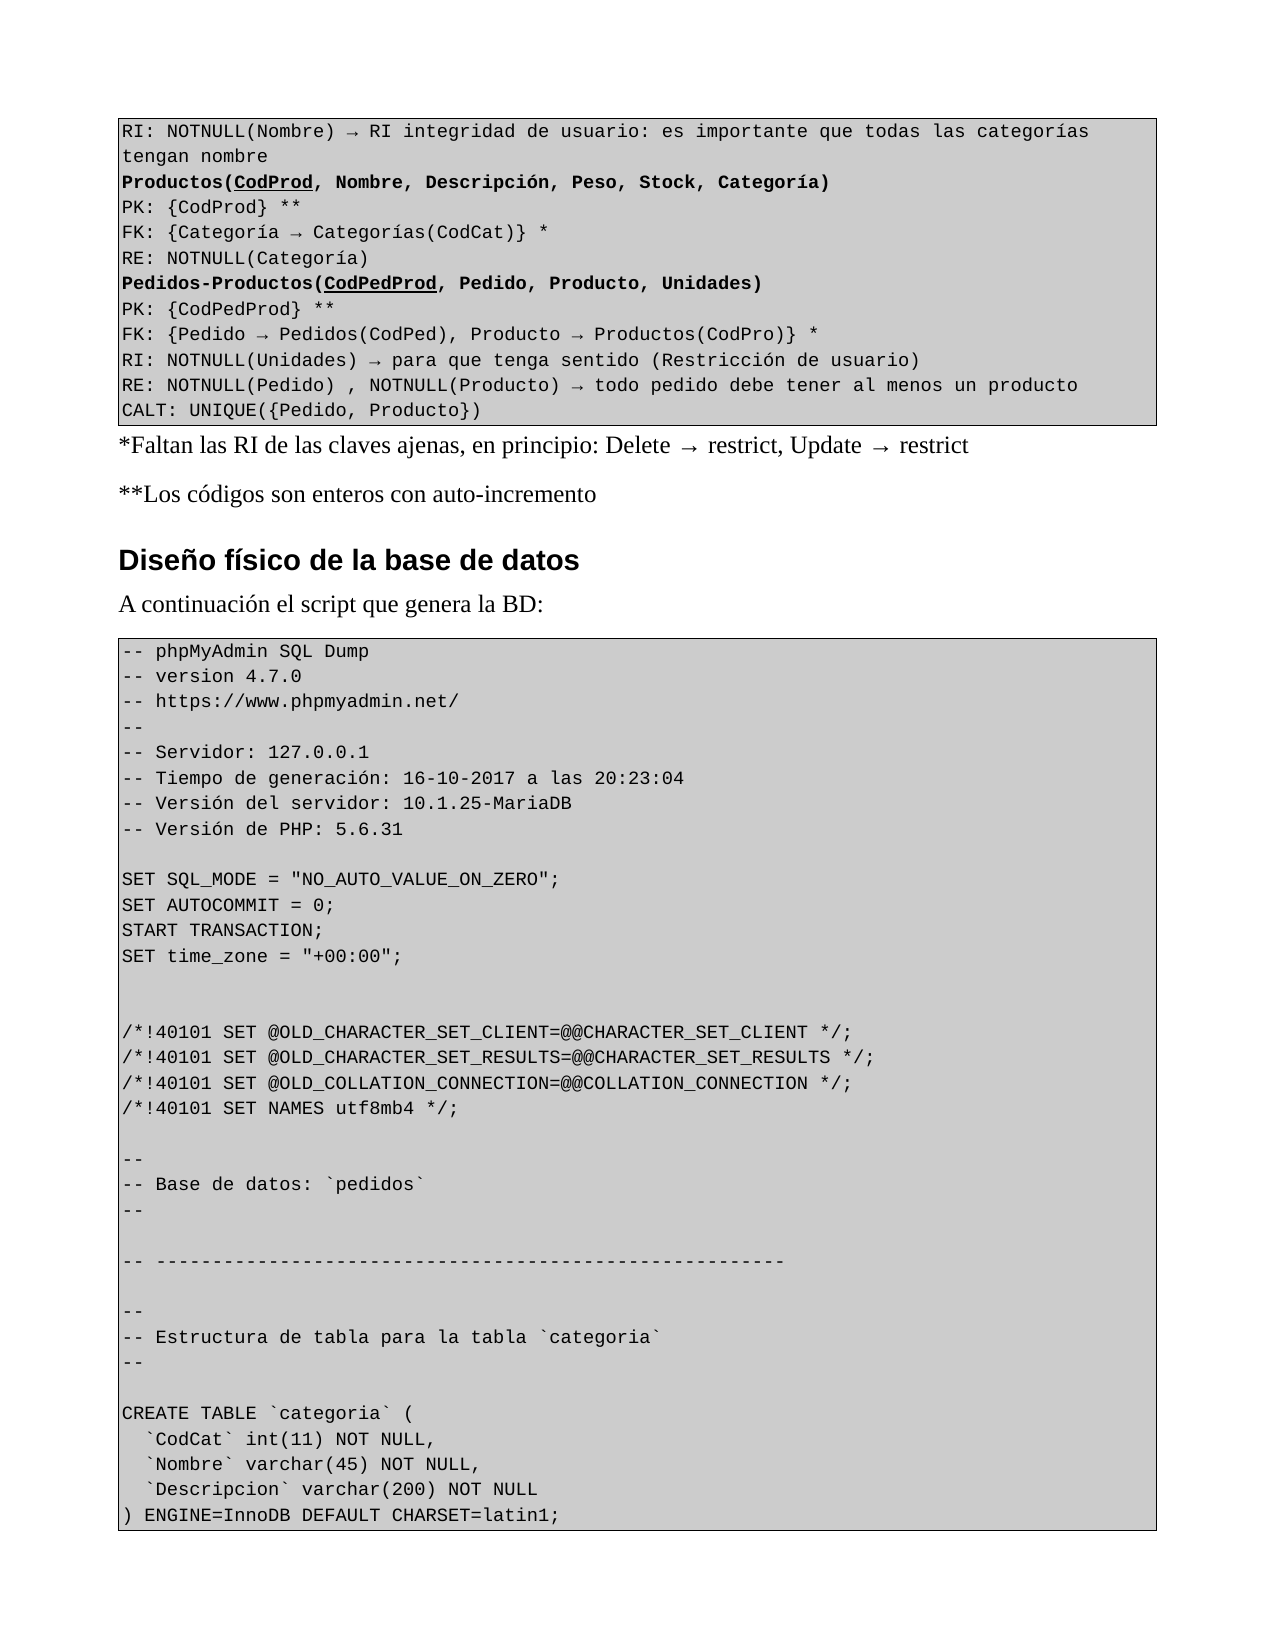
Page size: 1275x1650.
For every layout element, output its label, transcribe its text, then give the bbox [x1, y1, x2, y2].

text FK: {Categoría → Categorías(CodCat)} * [119, 220, 1156, 244]
text FK: {Pedido → Pedidos(CodPed), Producto → Productos(CodPro)} * [119, 321, 1156, 346]
text PK: {CodProd} ** [119, 194, 1156, 219]
text -- [119, 1146, 1156, 1171]
text -- -------------------------------------------------------- [119, 1248, 1156, 1273]
text Productos(CodProd, Nombre, Descripción, Peso, Stock, Categoría) [119, 169, 1156, 194]
text **Los códigos son enteros con auto-incremento [118, 479, 1157, 508]
text SET AUTOCOMMIT = 0; [119, 892, 1156, 917]
text -- Versión del servidor: 10.1.25-MariaDB [119, 791, 1156, 815]
subtitle Diseño físico de la base de datos [118, 543, 1157, 576]
text -- Versión de PHP: 5.6.31 [119, 816, 1156, 841]
text -- Tiempo de generación: 16-10-2017 a las 20:23:04 [119, 765, 1156, 790]
text PK: {CodPedProd} ** [119, 296, 1156, 321]
text RE: NOTNULL(Pedido) , NOTNULL(Producto) → todo pedido debe tener al menos un producto [119, 372, 1156, 397]
text /*!40101 SET @OLD_COLLATION_CONNECTION=@@COLLATION_CONNECTION */; [119, 1070, 1156, 1095]
text -- version 4.7.0 [119, 663, 1156, 688]
text ) ENGINE=InnoDB DEFAULT CHARSET=latin1; [119, 1502, 1156, 1530]
text -- Base de datos: `pedidos` [119, 1172, 1156, 1196]
text CALT: UNIQUE({Pedido, Producto}) [119, 398, 1156, 425]
text `Descripcion` varchar(200) NOT NULL [119, 1477, 1156, 1501]
text CREATE TABLE `categoria` ( [119, 1401, 1156, 1425]
text SET time_zone = "+00:00"; [119, 943, 1156, 968]
text `Nombre` varchar(45) NOT NULL, [119, 1451, 1156, 1476]
text -- [119, 1299, 1156, 1323]
text -- [119, 1350, 1156, 1374]
text RE: NOTNULL(Categoría) [119, 245, 1156, 270]
text -- Estructura de tabla para la tabla `categoria` [119, 1324, 1156, 1349]
text /*!40101 SET @OLD_CHARACTER_SET_CLIENT=@@CHARACTER_SET_CLIENT */; [119, 1019, 1156, 1044]
text RI: NOTNULL(Unidades) → para que tenga sentido (Restricción de usuario) [119, 347, 1156, 372]
text *Faltan las RI de las claves ajenas, en principio: Delete → restrict, Update → restrict [118, 430, 1157, 459]
text /*!40101 SET NAMES utf8mb4 */; [119, 1096, 1156, 1120]
text -- Servidor: 127.0.0.1 [119, 740, 1156, 764]
text `CodCat` int(11) NOT NULL, [119, 1426, 1156, 1451]
text Pedidos-Productos(CodPedProd, Pedido, Producto, Unidades) [119, 271, 1156, 295]
text -- phpMyAdmin SQL Dump [119, 639, 1156, 663]
text RI: NOTNULL(Nombre) → RI integridad de usuario: es importante que todas las categorías tengan nombre [119, 119, 1156, 168]
text /*!40101 SET @OLD_CHARACTER_SET_RESULTS=@@CHARACTER_SET_RESULTS */; [119, 1045, 1156, 1069]
text -- [119, 1197, 1156, 1222]
text SET SQL_MODE = "NO_AUTO_VALUE_ON_ZERO"; [119, 867, 1156, 891]
text START TRANSACTION; [119, 918, 1156, 942]
text -- [119, 714, 1156, 739]
text -- https://www.phpmyadmin.net/ [119, 689, 1156, 713]
text A continuación el script que genera la BD: [118, 589, 1157, 618]
